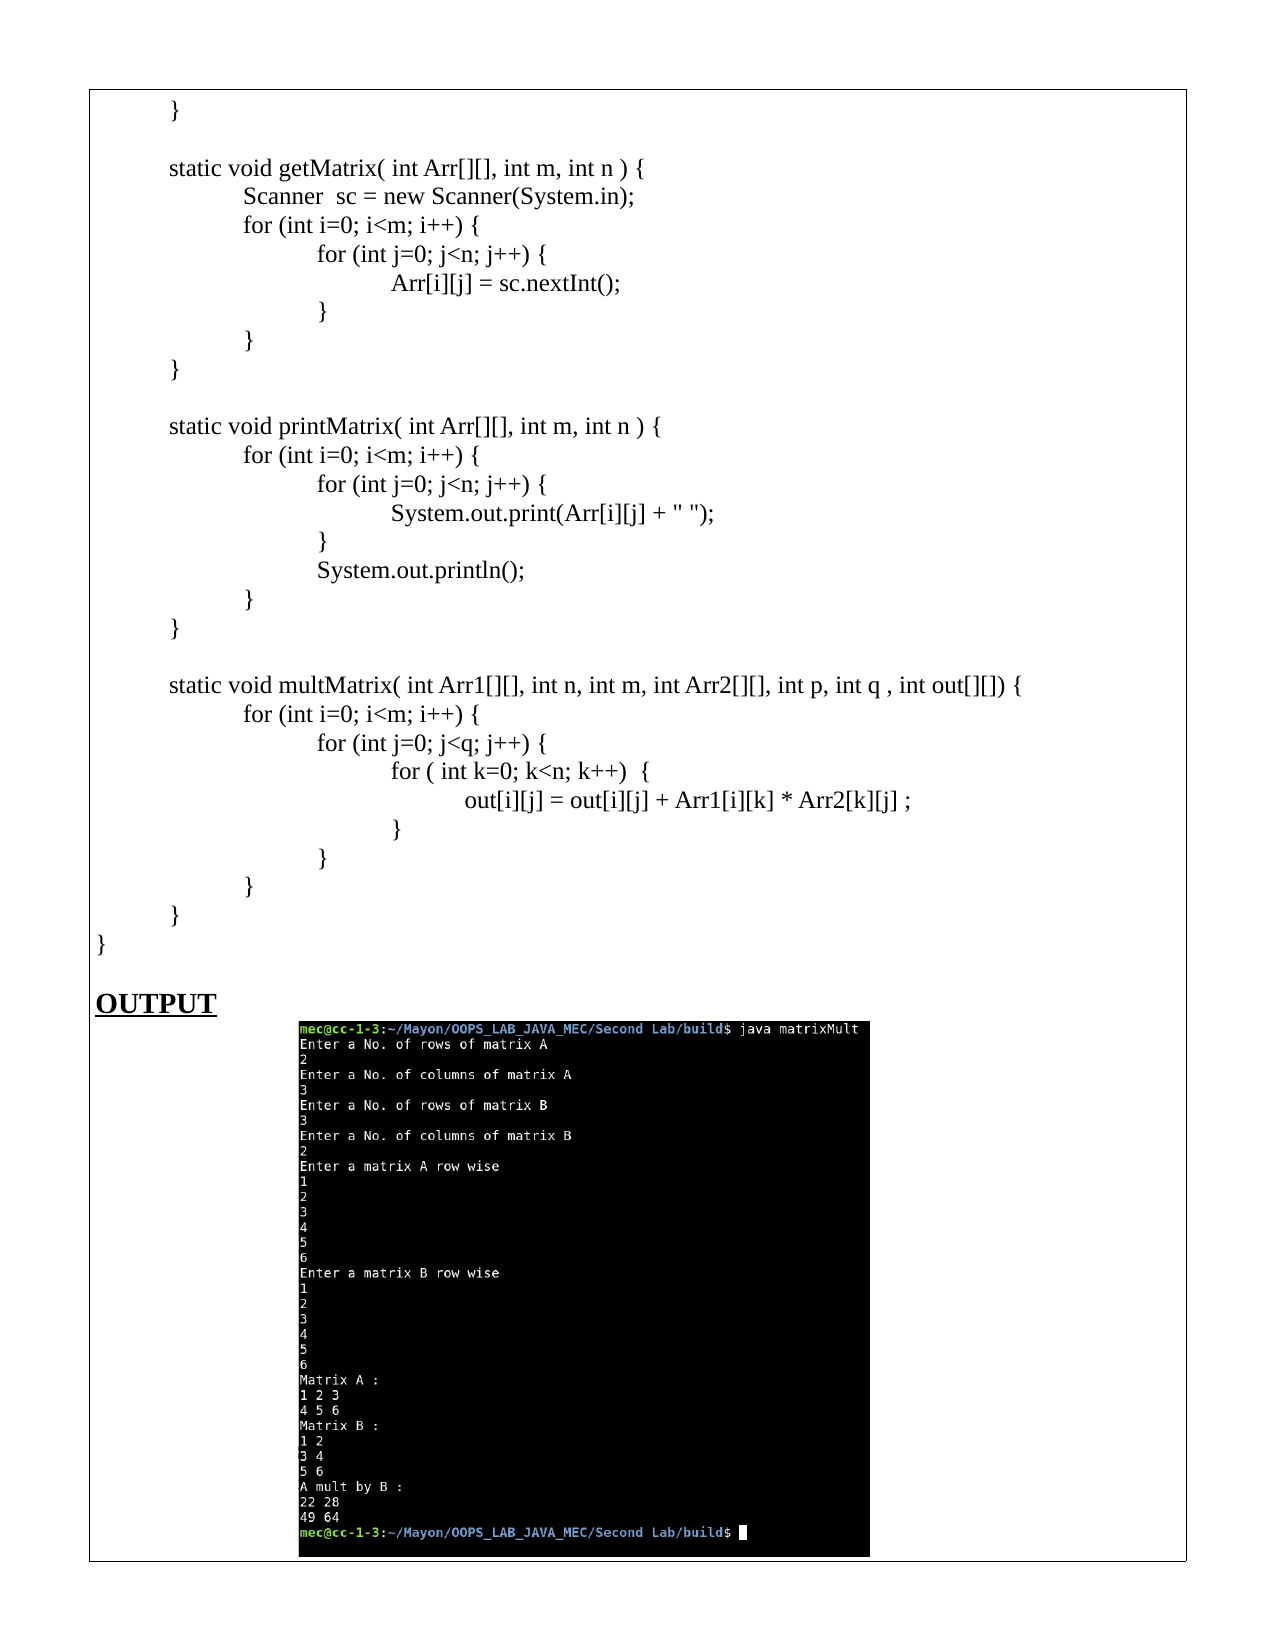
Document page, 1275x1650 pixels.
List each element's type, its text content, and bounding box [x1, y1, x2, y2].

text } [95, 929, 1180, 958]
text Arr[i][j] = sc.nextInt(); [95, 268, 1180, 296]
text } [95, 814, 1180, 843]
text Scanner sc = new Scanner(System.in); [95, 181, 1180, 210]
text } [95, 354, 1180, 383]
text System.out.print(Arr[i][j] + " "); [95, 498, 1180, 526]
text out[i][j] = out[i][j] + Arr1[i][k] * Arr2[k][j] ; [95, 785, 1180, 814]
text } [95, 843, 1180, 871]
text } [95, 526, 1180, 555]
text for (int j=0; j<n; j++) { [95, 469, 1180, 498]
text for (int j=0; j<q; j++) { [95, 728, 1180, 756]
text static void printMatrix( int Arr[][], int m, int n ) { [95, 411, 1180, 440]
text } [95, 900, 1180, 929]
text } [95, 584, 1180, 613]
text } [95, 296, 1180, 325]
text static void getMatrix( int Arr[][], int m, int n ) { [95, 153, 1180, 181]
text System.out.println(); [95, 555, 1180, 584]
text } [95, 325, 1180, 354]
text } [95, 95, 1180, 124]
picture [298, 1021, 870, 1557]
text for (int i=0; i<m; i++) { [95, 210, 1180, 239]
text for (int i=0; i<m; i++) { [95, 699, 1180, 728]
text } [95, 613, 1180, 641]
text OUTPUT [95, 986, 1180, 1020]
text for (int j=0; j<n; j++) { [95, 239, 1180, 268]
text } [95, 871, 1180, 900]
text static void multMatrix( int Arr1[][], int n, int m, int Arr2[][], int p, int q , int out[][]) { [95, 670, 1180, 699]
text for (int i=0; i<m; i++) { [95, 440, 1180, 469]
text for ( int k=0; k<n; k++) { [95, 756, 1180, 785]
